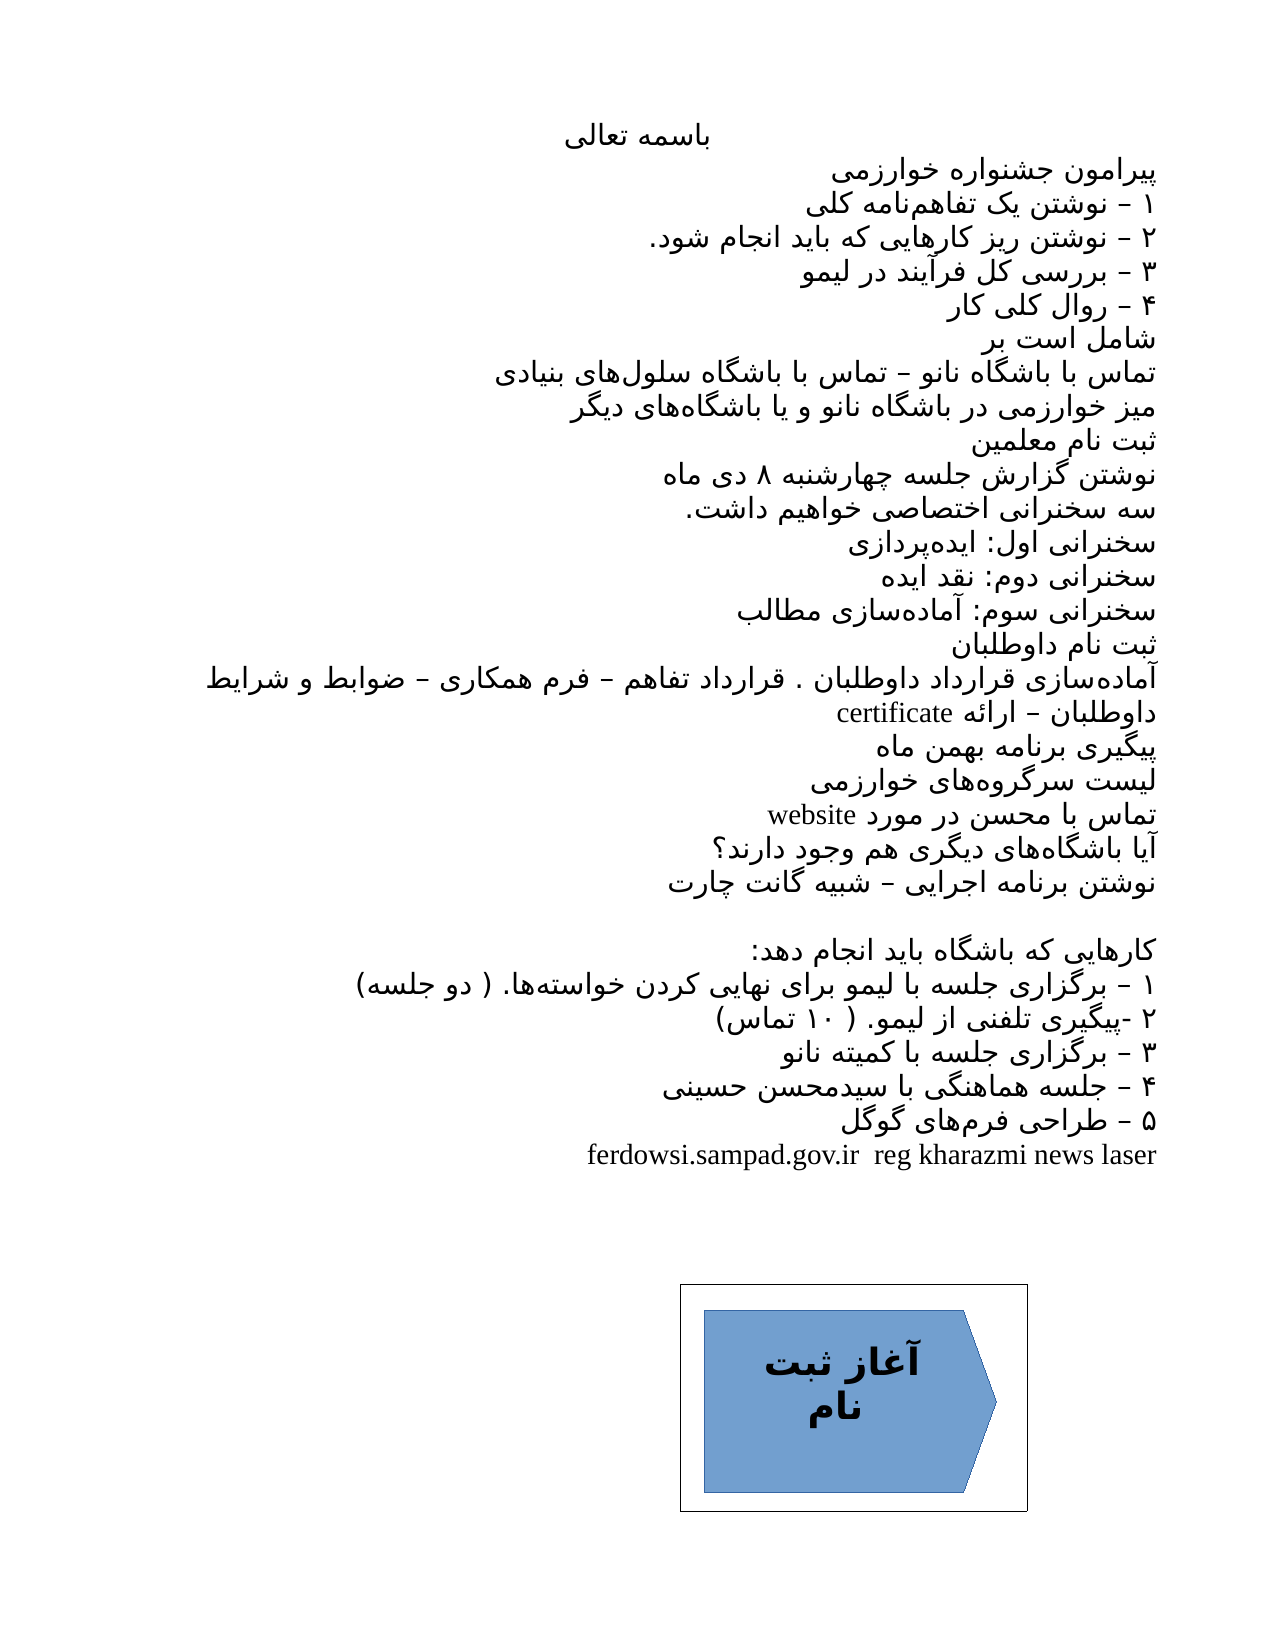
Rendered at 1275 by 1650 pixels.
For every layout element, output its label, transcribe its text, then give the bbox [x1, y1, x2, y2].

text باسمه تعالی [118, 118, 1157, 152]
text ۴ – روال کلی کار [118, 288, 1157, 322]
text نوشتن برنامه اجرایی – شبیه گانت چارت [118, 866, 1157, 899]
text ۱ – برگزاری جلسه با لیمو برای نهایی کردن خواسته‌ها. ( دو جلسه) [118, 967, 1157, 1001]
text ۲ -پیگیری تلفنی از لیمو. ( ۱۰ تماس) [118, 1001, 1157, 1035]
text تماس با محسن در مورد website [118, 797, 1157, 832]
text تماس با باشگاه نانو – تماس با باشگاه سلول‌های بنیادی [118, 356, 1157, 390]
text ثبت نام داوطلبان [118, 627, 1157, 661]
text سه سخنرانی اختصاصی خواهیم داشت. [118, 492, 1157, 526]
text ۵ – طراحی فرم‌های گوگل [118, 1103, 1157, 1137]
text پیگیری برنامه بهمن ماه [118, 729, 1157, 763]
text ۴ – جلسه هماهنگی با سیدمحسن حسینی [118, 1069, 1157, 1103]
text آیا باشگاه‌های دیگری هم وجود دارند؟ [118, 832, 1157, 866]
text آماده‌سازی قرارداد داوطلبان . قرارداد تفاهم – فرم همکاری – ضوابط و شرایط داوطلبان – ارائه certificate [118, 661, 1157, 729]
text شامل است بر [118, 322, 1157, 356]
text لیست سرگروه‌های خوارزمی [118, 763, 1157, 797]
text ferdowsi.sampad.gov.ir reg kharazmi news laser [118, 1137, 1157, 1171]
text پیرامون جشنواره خوارزمی [118, 152, 1157, 186]
text سخنرانی دوم: نقد ایده [118, 559, 1157, 593]
text ثبت نام معلمین [118, 424, 1157, 458]
text ۳ – برگزاری جلسه با کمیته نانو [118, 1035, 1157, 1069]
text ۱ – نوشتن یک تفاهم‌نامه کلی [118, 186, 1157, 220]
text سخنرانی سوم: آماده‌سازی مطالب [118, 593, 1157, 627]
text نوشتن گزارش جلسه چهارشنبه ۸ دی ماه [118, 458, 1157, 492]
text سخنرانی اول: ایده‌پردازی [118, 526, 1157, 559]
text کارهایی که باشگاه باید انجام دهد: [118, 933, 1157, 967]
text ۳ – بررسی کل فرآیند در لیمو [118, 254, 1157, 288]
text میز خوارزمی در باشگاه نانو و یا باشگاه‌های دیگر [118, 390, 1157, 424]
text ۲ – نوشتن ریز کارهایی که باید انجام شود. [118, 220, 1157, 254]
